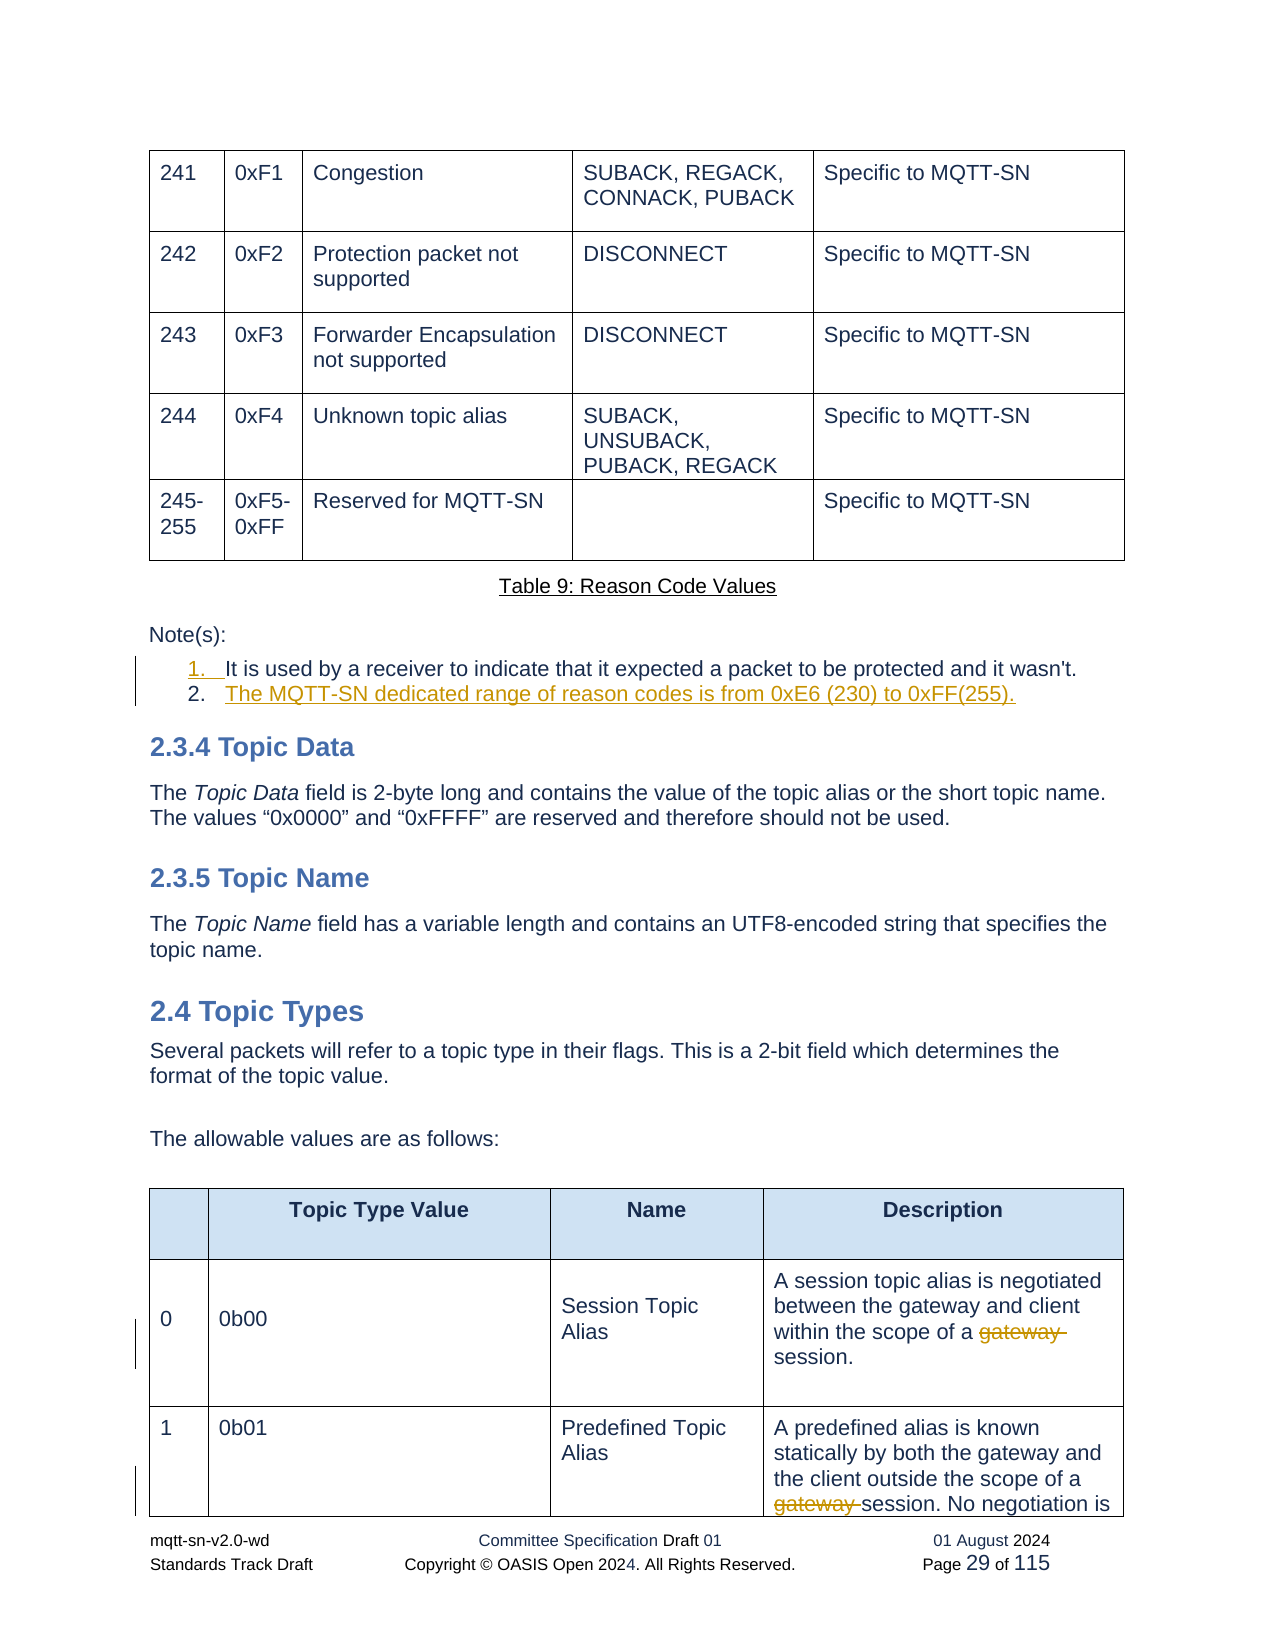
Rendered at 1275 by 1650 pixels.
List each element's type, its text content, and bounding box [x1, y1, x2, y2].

table_cell Predefined Topic Alias [551, 1407, 763, 1516]
subtitle 2.3.4 Topic Data [150, 731, 1124, 762]
table_header Description [764, 1189, 1123, 1259]
table_cell Protection packet not supported [303, 232, 572, 312]
text The Topic Name field has a variable length and contains an UTF8-encoded string that specifies the topic name. [149, 911, 1124, 962]
table_cell 0xF3 [225, 313, 302, 393]
table_cell Forwarder Encapsulation not supported [303, 313, 572, 393]
text Table 9: Reason Code Values [150, 574, 1125, 598]
table_header Topic Type Value [209, 1189, 550, 1259]
text The Topic Data field is 2-byte long and contains the value of the topic alias or the short topic name. The values “0x0000” and “0xFFFF” are reserved and therefore should not be used. [149, 780, 1124, 831]
list It is used by a receiver to indicate that it expected a packet to be protected and it wasn't. [187, 656, 1124, 681]
table_cell DISCONNECT [573, 232, 813, 312]
subtitle 2.3.5 Topic Name [150, 862, 1124, 894]
table_cell Specific to MQTT-SN [814, 151, 1124, 231]
table_cell Specific to MQTT-SN [814, 480, 1124, 560]
table_cell SUBACK, UNSUBACK, PUBACK, REGACK [573, 394, 813, 479]
table_cell [573, 480, 813, 560]
table_cell 243 [150, 313, 224, 393]
table_cell Specific to MQTT-SN [814, 232, 1124, 312]
text Several packets will refer to a topic type in their flags. This is a 2-bit field which determines the format of the topic value. [149, 1038, 1124, 1089]
table_cell 0xF2 [225, 232, 302, 312]
list The MQTT-SN dedicated range of reason codes is from 0xE6 (230) to 0xFF(255). [187, 681, 1124, 706]
table_cell Specific to MQTT-SN [814, 313, 1124, 393]
table_header Name [551, 1189, 763, 1259]
text Note(s): [148, 622, 1124, 647]
text The allowable values are as follows: [149, 1125, 1124, 1151]
table_cell Specific to MQTT-SN [814, 394, 1124, 479]
table_cell 241 [150, 151, 224, 231]
table_cell Unknown topic alias [303, 394, 572, 479]
table_cell 245-255 [150, 480, 224, 560]
table_cell 0xF4 [225, 394, 302, 479]
table_cell Reserved for MQTT-SN [303, 480, 572, 560]
table_cell Session Topic Alias [551, 1260, 763, 1406]
table_cell 244 [150, 394, 224, 479]
subtitle 2.4 Topic Types [150, 994, 1124, 1027]
table_cell 0xF1 [225, 151, 302, 231]
table_cell 1 [150, 1407, 208, 1516]
table_header [150, 1189, 208, 1259]
table_cell 0 [150, 1260, 208, 1406]
table_cell 242 [150, 232, 224, 312]
table_cell 0b01 [209, 1407, 550, 1516]
table_cell SUBACK, REGACK, CONNACK, PUBACK [573, 151, 813, 231]
table_cell DISCONNECT [573, 313, 813, 393]
table_cell A session topic alias is negotiated between the gateway and client within the scope of a session. [764, 1260, 1123, 1406]
table_cell 0b00 [209, 1260, 550, 1406]
table_cell 0xF5-0xFF [225, 480, 302, 560]
table_cell Congestion [303, 151, 572, 231]
table_cell A predefined alias is known statically by both the gateway and the client outside the scope of a session. No negotiation is [764, 1407, 1123, 1516]
